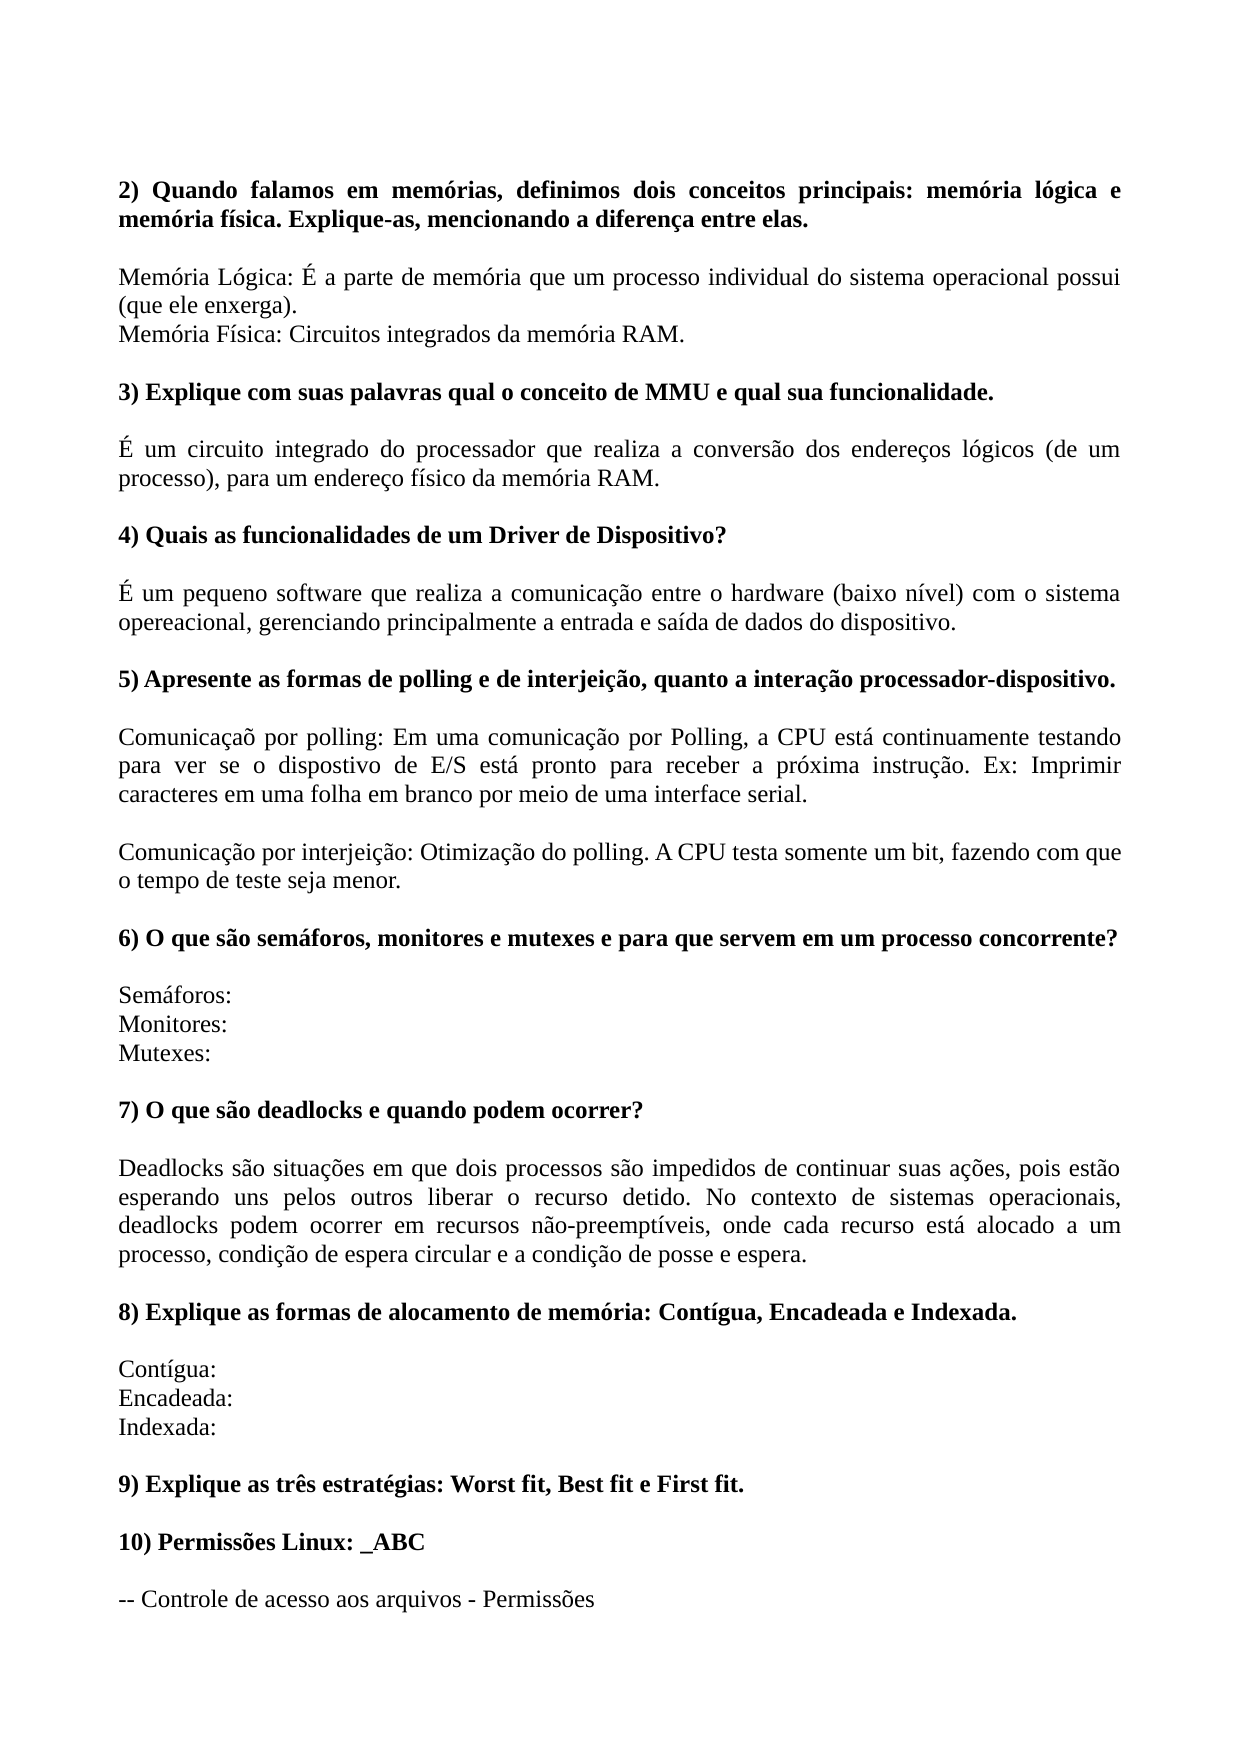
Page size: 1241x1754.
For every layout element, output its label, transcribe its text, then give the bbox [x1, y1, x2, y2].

text Comunicaçaõ por polling: Em uma comunicação por Polling, a CPU está continuamente testando para ver se o dispostivo de E/S está pronto para receber a próxima instrução. Ex: Imprimir caracteres em uma folha em branco por meio de uma interface serial. [118, 722, 1122, 808]
text 6) O que são semáforos, monitores e mutexes e para que servem em um processo concorrente? [118, 923, 1122, 952]
text Encadeada: [118, 1383, 1122, 1412]
text -- Controle de acesso aos arquivos - Permissões [118, 1584, 1122, 1613]
text Comunicação por interjeição: Otimização do polling. A CPU testa somente um bit, fazendo com que o tempo de teste seja menor. [118, 837, 1122, 894]
text Contígua: [118, 1354, 1122, 1383]
text Memória Física: Circuitos integrados da memória RAM. [118, 319, 1122, 348]
text Deadlocks são situações em que dois processos são impedidos de continuar suas ações, pois estão esperando uns pelos outros liberar o recurso detido. No contexto de sistemas operacionais, deadlocks podem ocorrer em recursos não-preemptíveis, onde cada recurso está alocado a um processo, condição de espera circular e a condição de posse e espera. [118, 1153, 1122, 1268]
text 2) Quando falamos em memórias, definimos dois conceitos principais: memória lógica e memória física. Explique-as, mencionando a diferença entre elas. [118, 176, 1122, 233]
text Semáforos: [118, 981, 1122, 1009]
text Monitores: [118, 1009, 1122, 1038]
text Indexada: [118, 1412, 1122, 1441]
text 8) Explique as formas de alocamento de memória: Contígua, Encadeada e Indexada. [118, 1297, 1122, 1326]
text 3) Explique com suas palavras qual o conceito de MMU e qual sua funcionalidade. [118, 377, 1122, 406]
text Mutexes: [118, 1038, 1122, 1067]
text Memória Lógica: É a parte de memória que um processo individual do sistema operacional possui (que ele enxerga). [118, 262, 1122, 319]
text 5) Apresente as formas de polling e de interjeição, quanto a interação processador-dispositivo. [118, 664, 1122, 693]
text 7) O que são deadlocks e quando podem ocorrer? [118, 1096, 1122, 1124]
text 9) Explique as três estratégias: Worst fit, Best fit e First fit. [118, 1469, 1122, 1498]
text É um circuito integrado do processador que realiza a conversão dos endereços lógicos (de um processo), para um endereço físico da memória RAM. [118, 434, 1122, 492]
text 10) Permissões Linux: _ABC [118, 1527, 1122, 1556]
text 4) Quais as funcionalidades de um Driver de Dispositivo? [118, 521, 1122, 549]
text É um pequeno software que realiza a comunicação entre o hardware (baixo nível) com o sistema opereacional, gerenciando principalmente a entrada e saída de dados do dispositivo. [118, 578, 1122, 636]
